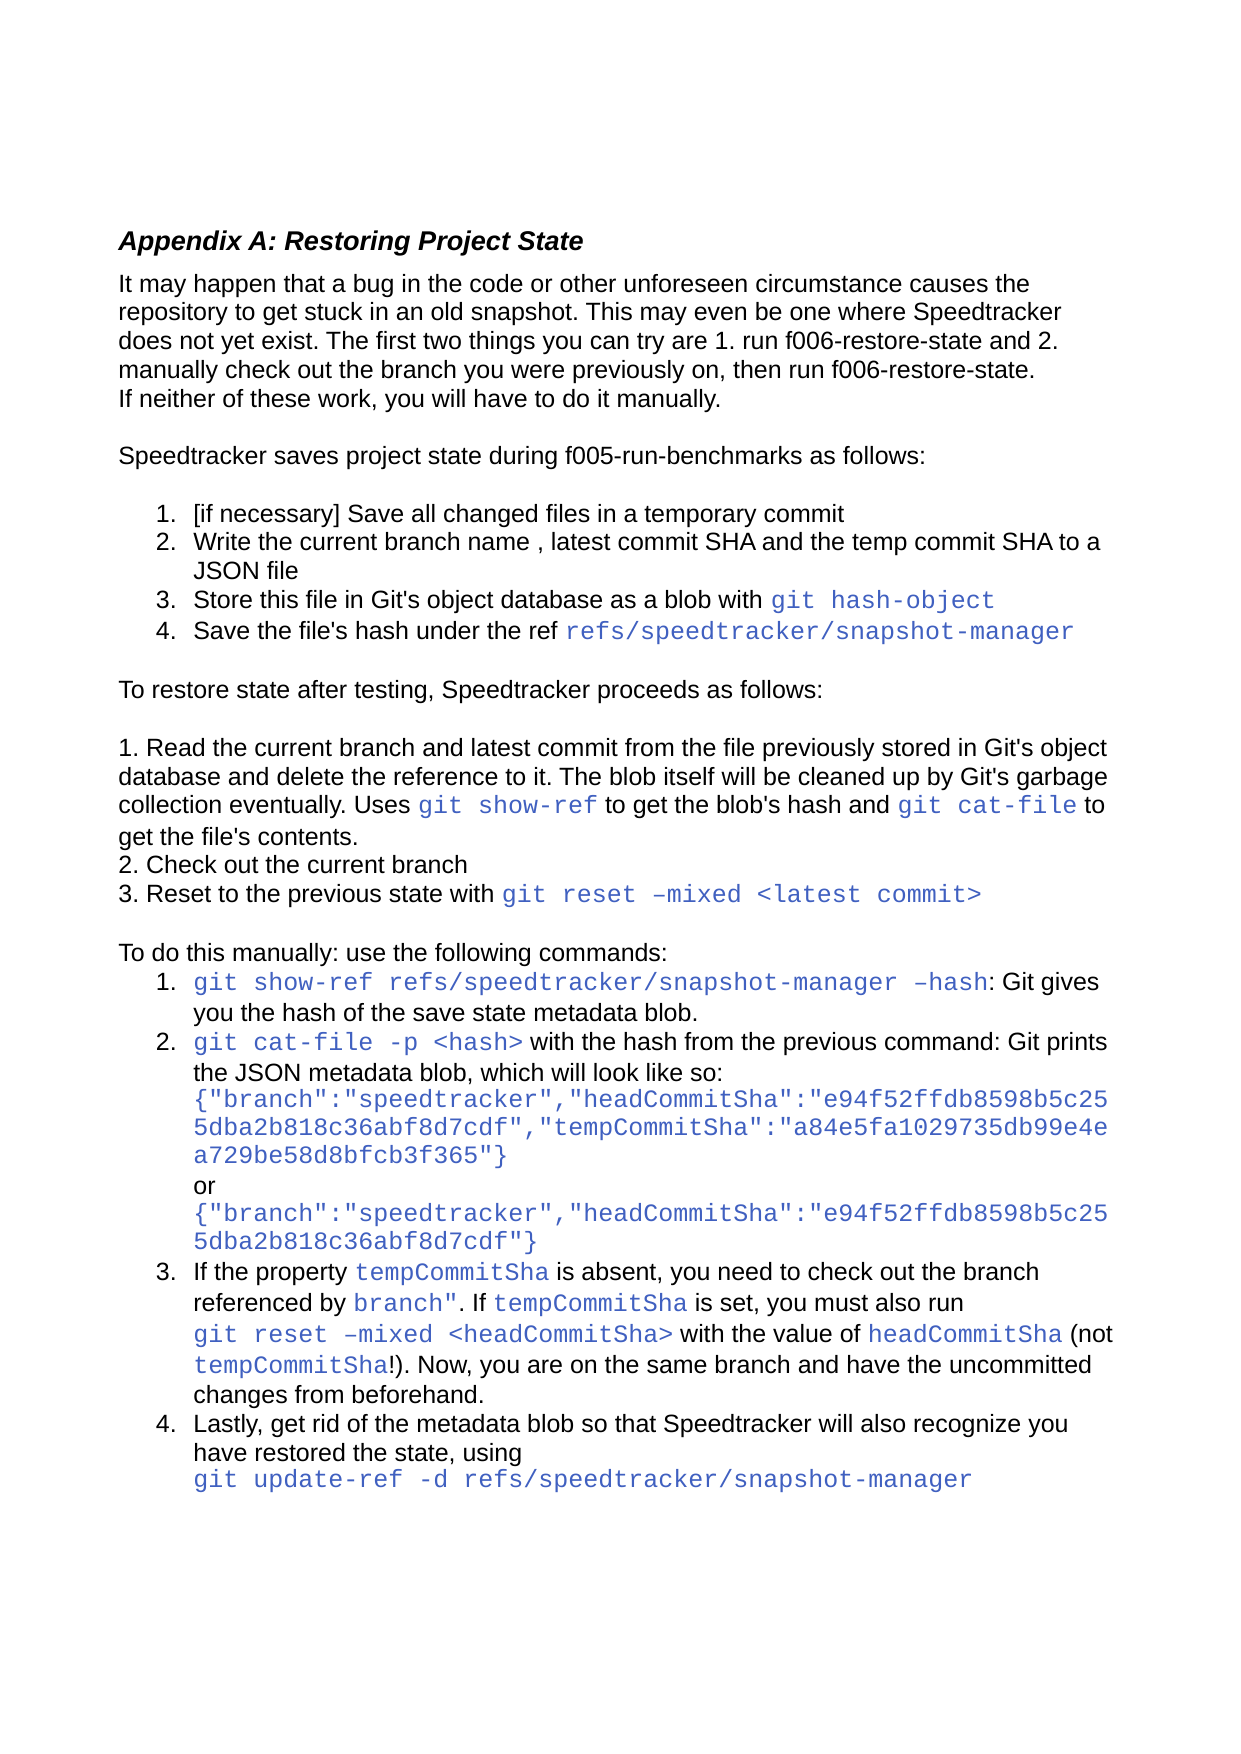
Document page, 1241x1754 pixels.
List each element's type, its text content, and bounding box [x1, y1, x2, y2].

text Speedtracker saves project state during f005-run-benchmarks as follows: [118, 441, 1122, 470]
text If neither of these work, you will have to do it manually. [118, 384, 1122, 412]
list Write the current branch name , latest commit SHA and the temp commit SHA to a JSON file [156, 527, 1122, 585]
list git cat-file -p <hash> with the hash from the previous command: Git prints the JSON metadata blob, which will look like so: [156, 1027, 1122, 1086]
text 1. Read the current branch and latest commit from the file previously stored in Git's object database and delete the reference to it. The blob itself will be cleaned up by Git's garbage collection eventually. Uses git show-ref to get the blob's hash and git cat-file to get the file's contents. [118, 733, 1122, 850]
list or [156, 1171, 1122, 1200]
list Lastly, get rid of the metadata blob so that Speedtracker will also recognize you have restored the state, using [156, 1409, 1122, 1467]
list Store this file in Git's object database as a blob with git hash-object [156, 585, 1122, 616]
text It may happen that a bug in the code or other unforeseen circumstance causes the repository to get stuck in an old snapshot. This may even be one where Speedtracker does not yet exist. The first two things you can try are 1. run f006-restore-state and 2. manually check out the branch you were previously on, then run f006-restore-state. [118, 269, 1122, 384]
list git update-ref -d refs/speedtracker/snapshot-manager [156, 1467, 1122, 1495]
subtitle Appendix A: Restoring Project State [118, 225, 1122, 256]
text 3. Reset to the previous state with git reset –mixed <latest commit> [118, 879, 1122, 910]
text To restore state after testing, Speedtracker proceeds as follows: [118, 676, 1122, 704]
list If the property tempCommitSha is absent, you need to check out the branch referenced by branch". If tempCommitSha is set, you must also run [156, 1257, 1122, 1319]
list [if necessary] Save all changed files in a temporary commit [156, 499, 1122, 527]
list git show-ref refs/speedtracker/snapshot-manager –hash: Git gives you the hash of the save state metadata blob. [156, 967, 1122, 1027]
text 2. Check out the current branch [118, 850, 1122, 879]
list git reset –mixed <headCommitSha> with the value of headCommitSha (not tempCommitSha!). Now, you are on the same branch and have the uncommitted changes from beforehand. [156, 1319, 1122, 1409]
list {"branch":"speedtracker","headCommitSha":"e94f52ffdb8598b5c255dba2b818c36abf8d7cdf","tempCommitSha":"a84e5fa1029735db99e4ea729be58d8bfcb3f365"} [156, 1086, 1122, 1171]
text To do this manually: use the following commands: [118, 938, 1122, 967]
list Save the file's hash under the ref refs/speedtracker/snapshot-manager [156, 616, 1122, 647]
list {"branch":"speedtracker","headCommitSha":"e94f52ffdb8598b5c255dba2b818c36abf8d7cdf"} [156, 1200, 1122, 1257]
